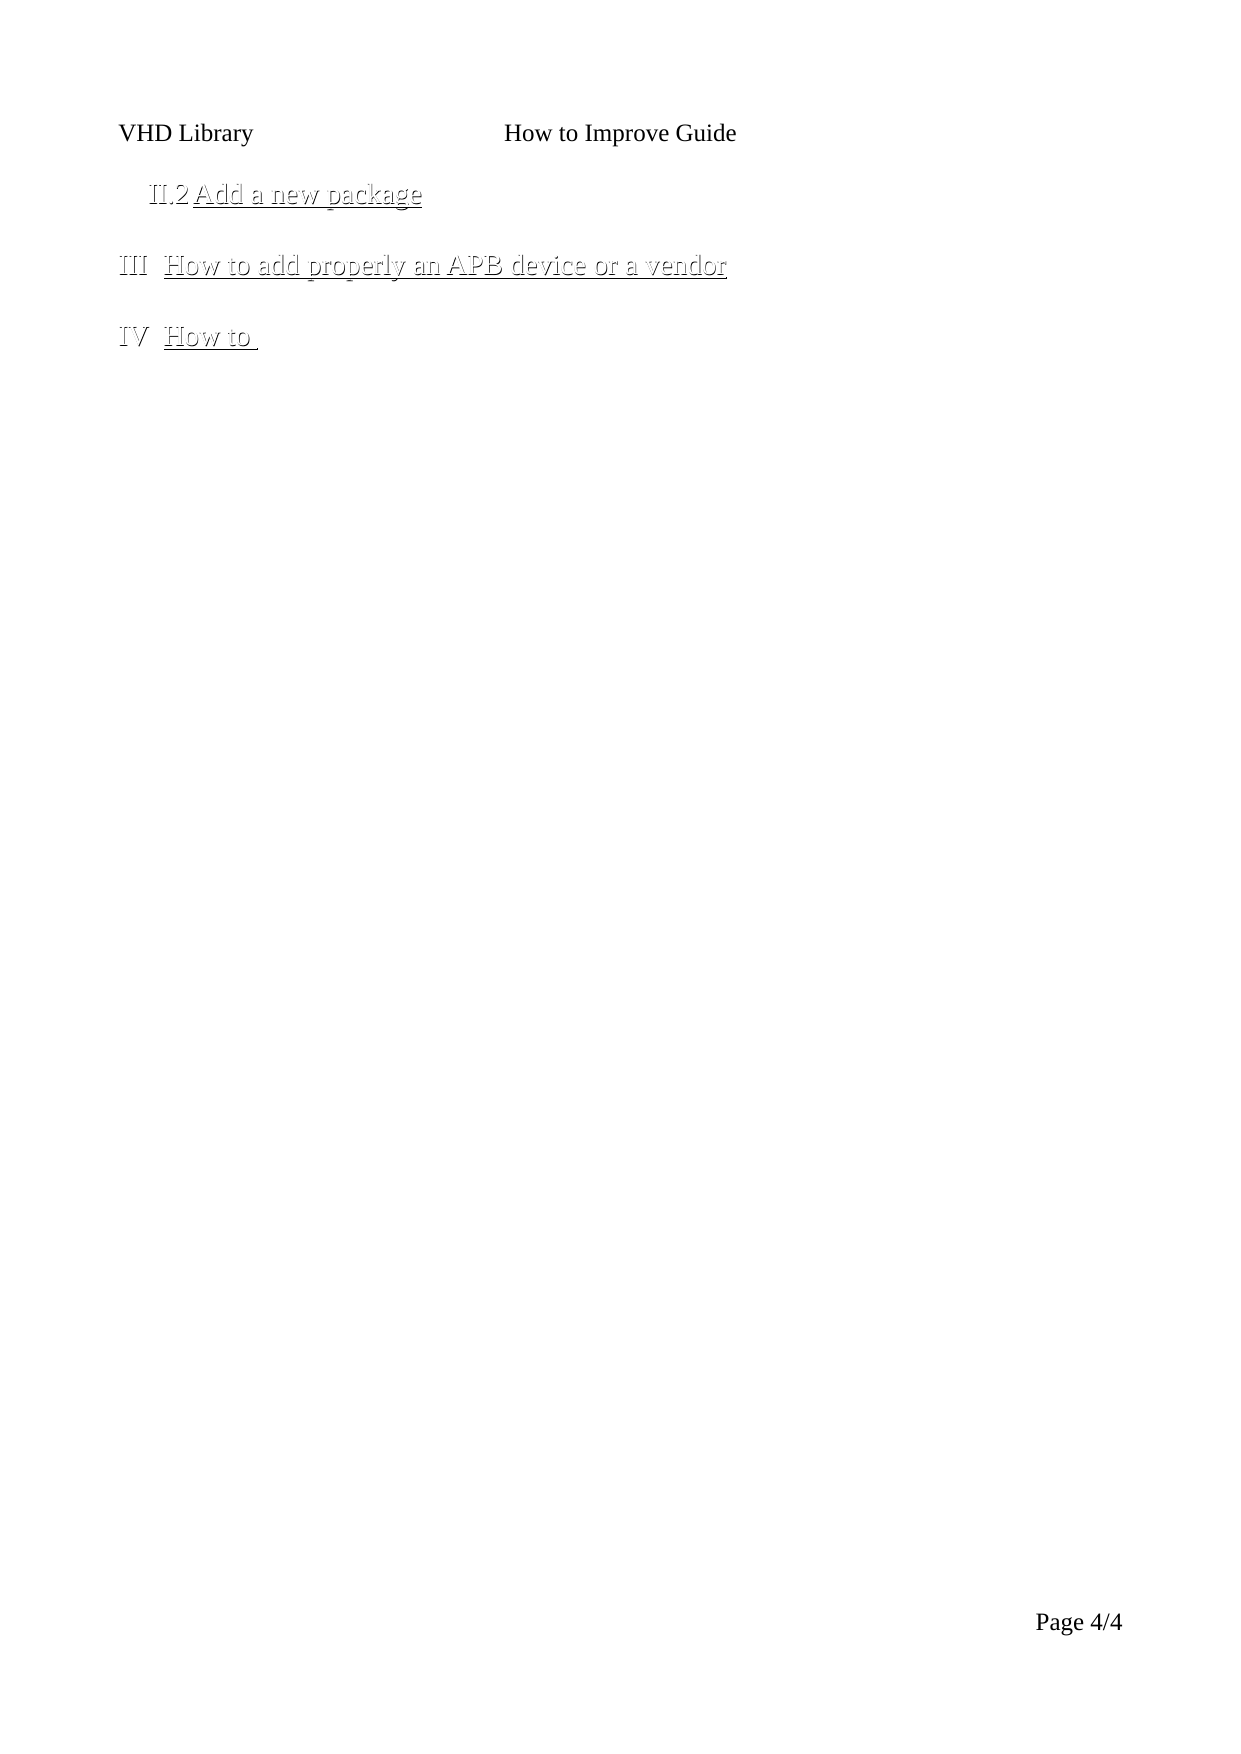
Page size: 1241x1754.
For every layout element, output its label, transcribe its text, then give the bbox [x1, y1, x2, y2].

subtitle Add a new package [148, 176, 1122, 210]
subtitle How to add properly an APB device or a vendor [118, 247, 1122, 281]
subtitle How to [118, 318, 1122, 352]
